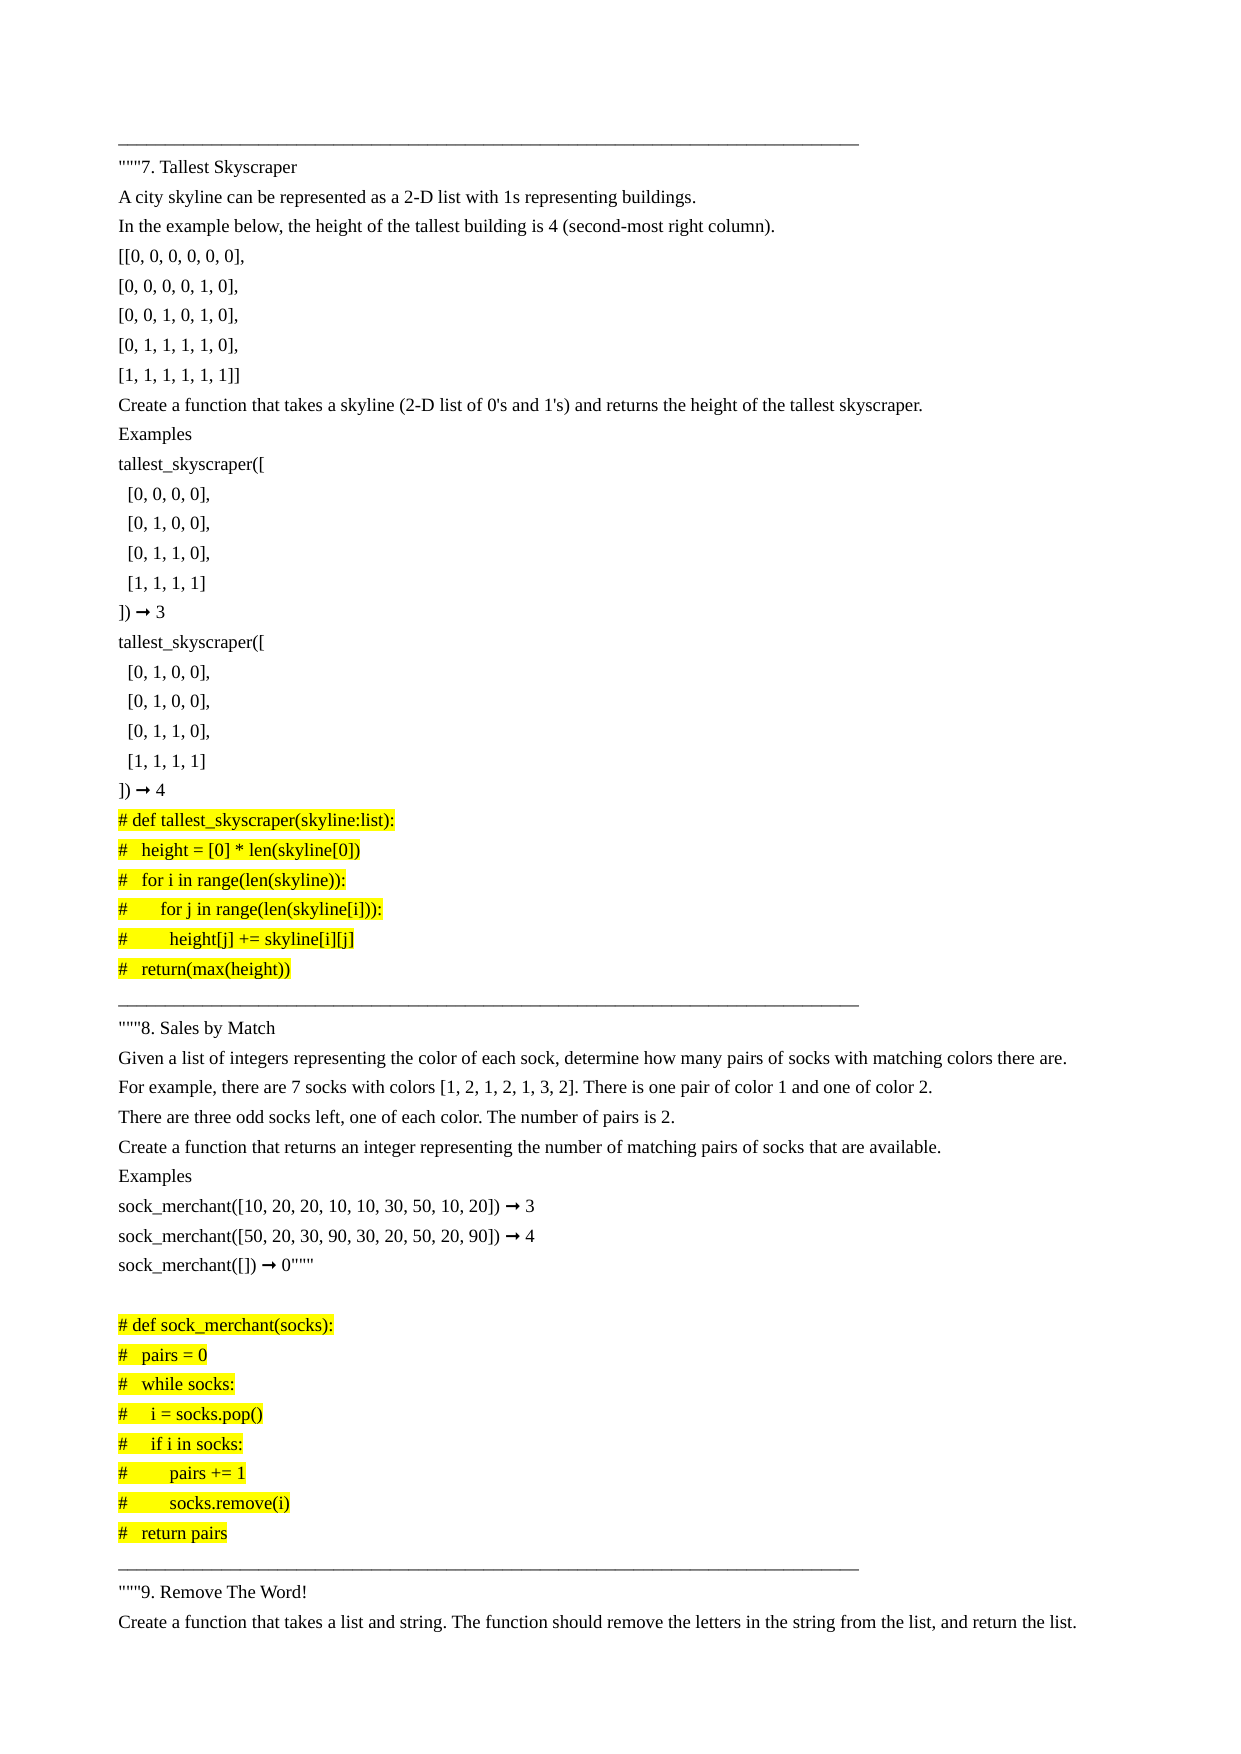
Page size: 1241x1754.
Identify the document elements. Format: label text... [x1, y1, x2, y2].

text [0, 0, 0, 0, 1, 0], [118, 267, 1122, 296]
text # for j in range(len(skyline[i])): [118, 890, 1122, 920]
text # i = socks.pop() [118, 1395, 1122, 1424]
text _______________________________________________________________________________ [118, 118, 1122, 148]
text In the example below, the height of the tallest building is 4 (second-most right column). [118, 207, 1122, 237]
text Create a function that takes a skyline (2-D list of 0's and 1's) and returns the height of the tallest skyscraper. [118, 385, 1122, 415]
text # while socks: [118, 1365, 1122, 1395]
text _______________________________________________________________________________ [118, 979, 1122, 1009]
text # def sock_merchant(socks): [118, 1306, 1122, 1335]
text [1, 1, 1, 1] [118, 563, 1122, 593]
text # height[j] += skyline[i][j] [118, 920, 1122, 949]
text # for i in range(len(skyline)): [118, 860, 1122, 890]
text # return pairs [118, 1513, 1122, 1543]
text tallest_skyscraper([ [118, 623, 1122, 652]
text ]) ➞ 3 [118, 593, 1122, 623]
text [0, 0, 1, 0, 1, 0], [118, 296, 1122, 326]
text A city skyline can be represented as a 2-D list with 1s representing buildings. [118, 177, 1122, 207]
text sock_merchant([]) ➞ 0""" [118, 1246, 1122, 1276]
text [0, 1, 0, 0], [118, 652, 1122, 682]
text Create a function that takes a list and string. The function should remove the letters in the string from the list, and return the list. [118, 1602, 1122, 1632]
text # pairs += 1 [118, 1454, 1122, 1484]
text [1, 1, 1, 1] [118, 742, 1122, 771]
text tallest_skyscraper([ [118, 445, 1122, 474]
text [0, 1, 0, 0], [118, 682, 1122, 712]
text """8. Sales by Match [118, 1009, 1122, 1038]
text """9. Remove The Word! [118, 1573, 1122, 1602]
text Examples [118, 1157, 1122, 1187]
text # if i in socks: [118, 1424, 1122, 1454]
text [0, 0, 0, 0], [118, 474, 1122, 504]
text [1, 1, 1, 1, 1, 1]] [118, 356, 1122, 385]
text Create a function that returns an integer representing the number of matching pairs of socks that are available. [118, 1127, 1122, 1157]
text Given a list of integers representing the color of each sock, determine how many pairs of socks with matching colors there are. [118, 1038, 1122, 1068]
text ]) ➞ 4 [118, 771, 1122, 801]
text # pairs = 0 [118, 1335, 1122, 1365]
text # return(max(height)) [118, 949, 1122, 979]
text [0, 1, 1, 0], [118, 534, 1122, 563]
text _______________________________________________________________________________ [118, 1543, 1122, 1573]
text # socks.remove(i) [118, 1484, 1122, 1513]
text For example, there are 7 socks with colors [1, 2, 1, 2, 1, 3, 2]. There is one pair of color 1 and one of color 2. [118, 1068, 1122, 1098]
text There are three odd socks left, one of each color. The number of pairs is 2. [118, 1098, 1122, 1127]
text sock_merchant([50, 20, 30, 90, 30, 20, 50, 20, 90]) ➞ 4 [118, 1217, 1122, 1246]
text # height = [0] * len(skyline[0]) [118, 831, 1122, 860]
text sock_merchant([10, 20, 20, 10, 10, 30, 50, 10, 20]) ➞ 3 [118, 1187, 1122, 1217]
text [0, 1, 1, 0], [118, 712, 1122, 742]
text [[0, 0, 0, 0, 0, 0], [118, 237, 1122, 267]
text [0, 1, 0, 0], [118, 504, 1122, 534]
text Examples [118, 415, 1122, 445]
text # def tallest_skyscraper(skyline:list): [118, 801, 1122, 831]
text """7. Tallest Skyscraper [118, 148, 1122, 177]
text [0, 1, 1, 1, 1, 0], [118, 326, 1122, 356]
